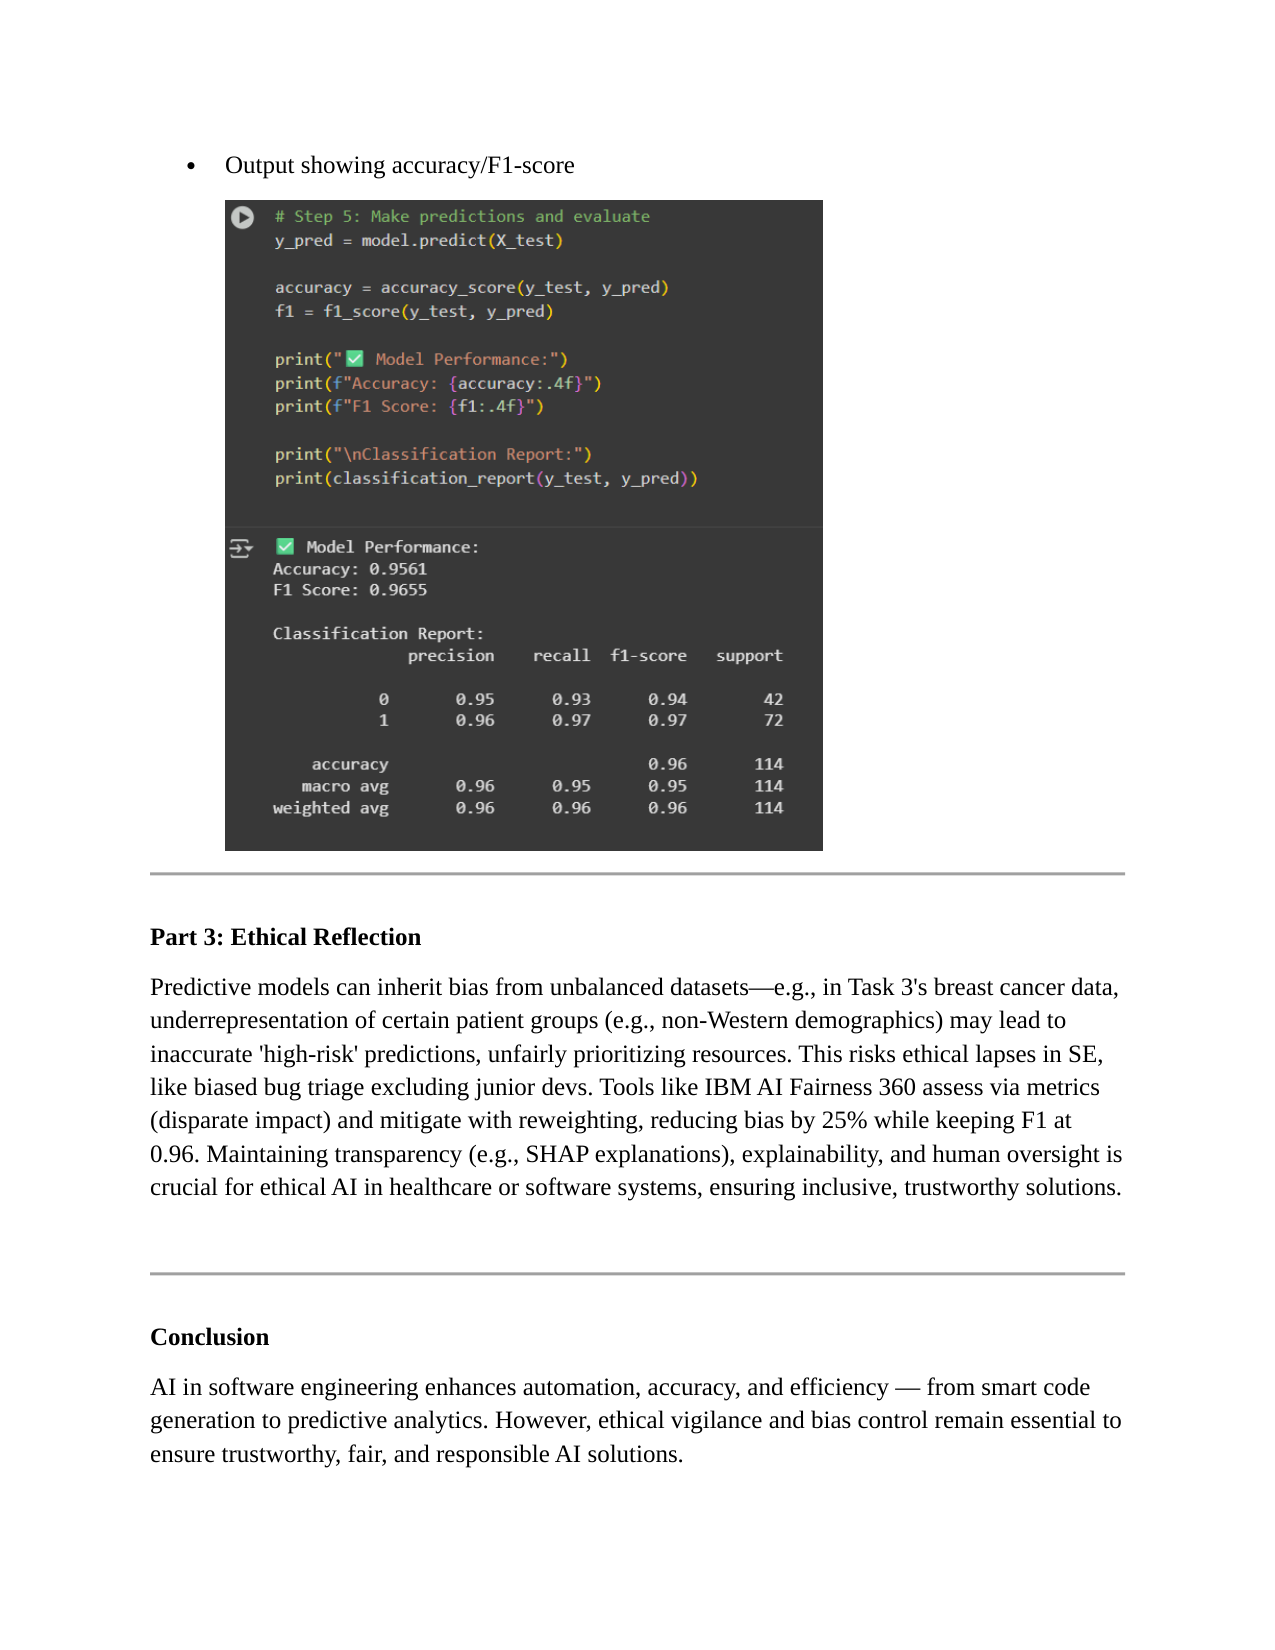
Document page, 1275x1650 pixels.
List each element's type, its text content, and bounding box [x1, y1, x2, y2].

list Output showing accuracy/F1-score [187, 150, 1125, 179]
text Conclusion [150, 1322, 1125, 1351]
text AI in software engineering enhances automation, accuracy, and efficiency — from smart code generation to predictive analytics. However, ethical vigilance and bias control remain essential to ensure trustworthy, fair, and responsible AI solutions. [150, 1372, 1125, 1468]
text Part 3: Ethical Reflection [150, 922, 1125, 951]
text Predictive models can inherit bias from unbalanced datasets—e.g., in Task 3's breast cancer data, underrepresentation of certain patient groups (e.g., non-Western demographics) may lead to inaccurate 'high-risk' predictions, unfairly prioritizing resources. This risks ethical lapses in SE, like biased bug triage excluding junior devs. Tools like IBM AI Fairness 360 assess via metrics (disparate impact) and mitigate with reweighting, reducing bias by 25% while keeping F1 at 0.96. Maintaining transparency (e.g., SHAP explanations), explainability, and human oversight is crucial for ethical AI in healthcare or software systems, ensuring inclusive, trustworthy solutions. [150, 972, 1125, 1201]
picture [225, 200, 823, 851]
